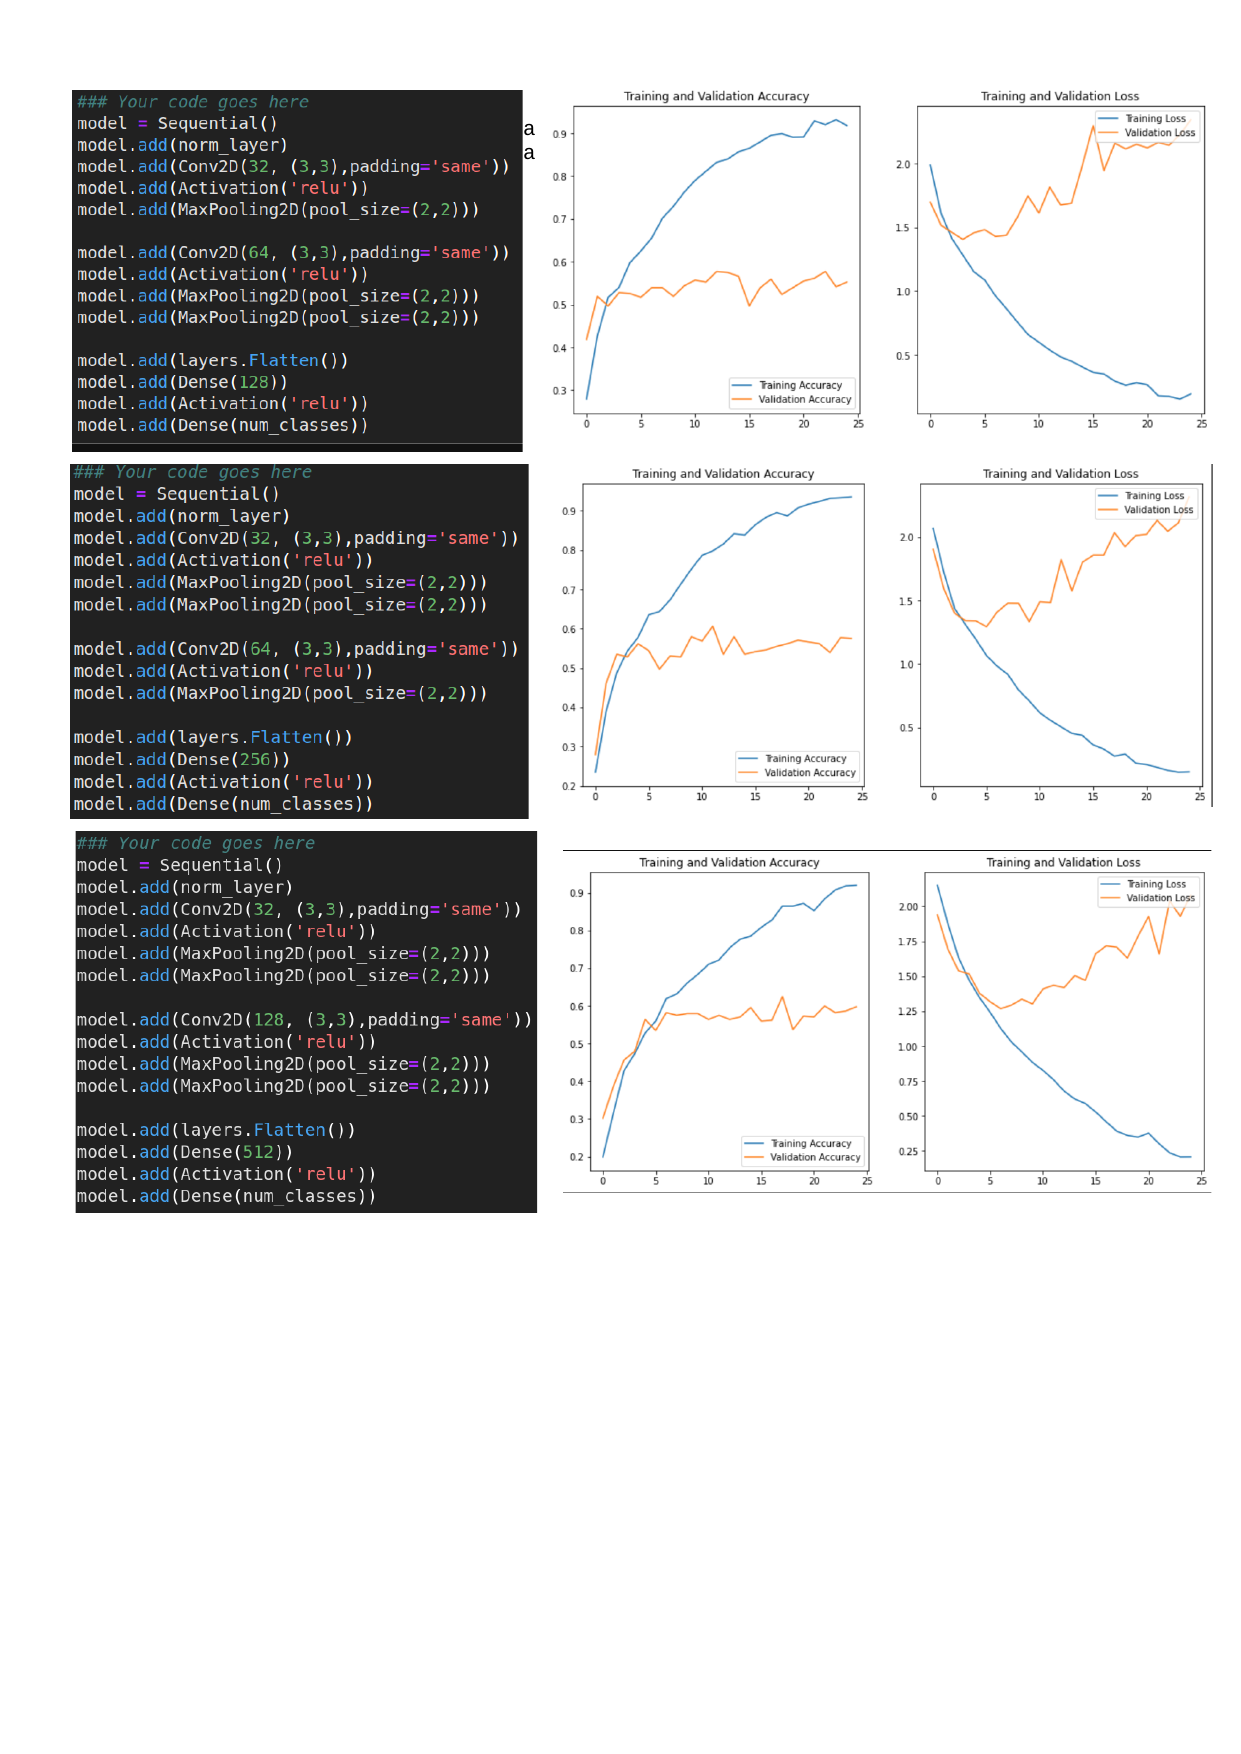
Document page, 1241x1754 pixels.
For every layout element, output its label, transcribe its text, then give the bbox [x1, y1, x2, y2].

text a [523, 118, 548, 142]
picture [72, 90, 523, 452]
text a [523, 142, 548, 165]
picture [70, 464, 529, 819]
picture [563, 850, 1212, 1193]
picture [75, 831, 538, 1213]
picture [557, 464, 1213, 807]
picture [548, 84, 1212, 435]
